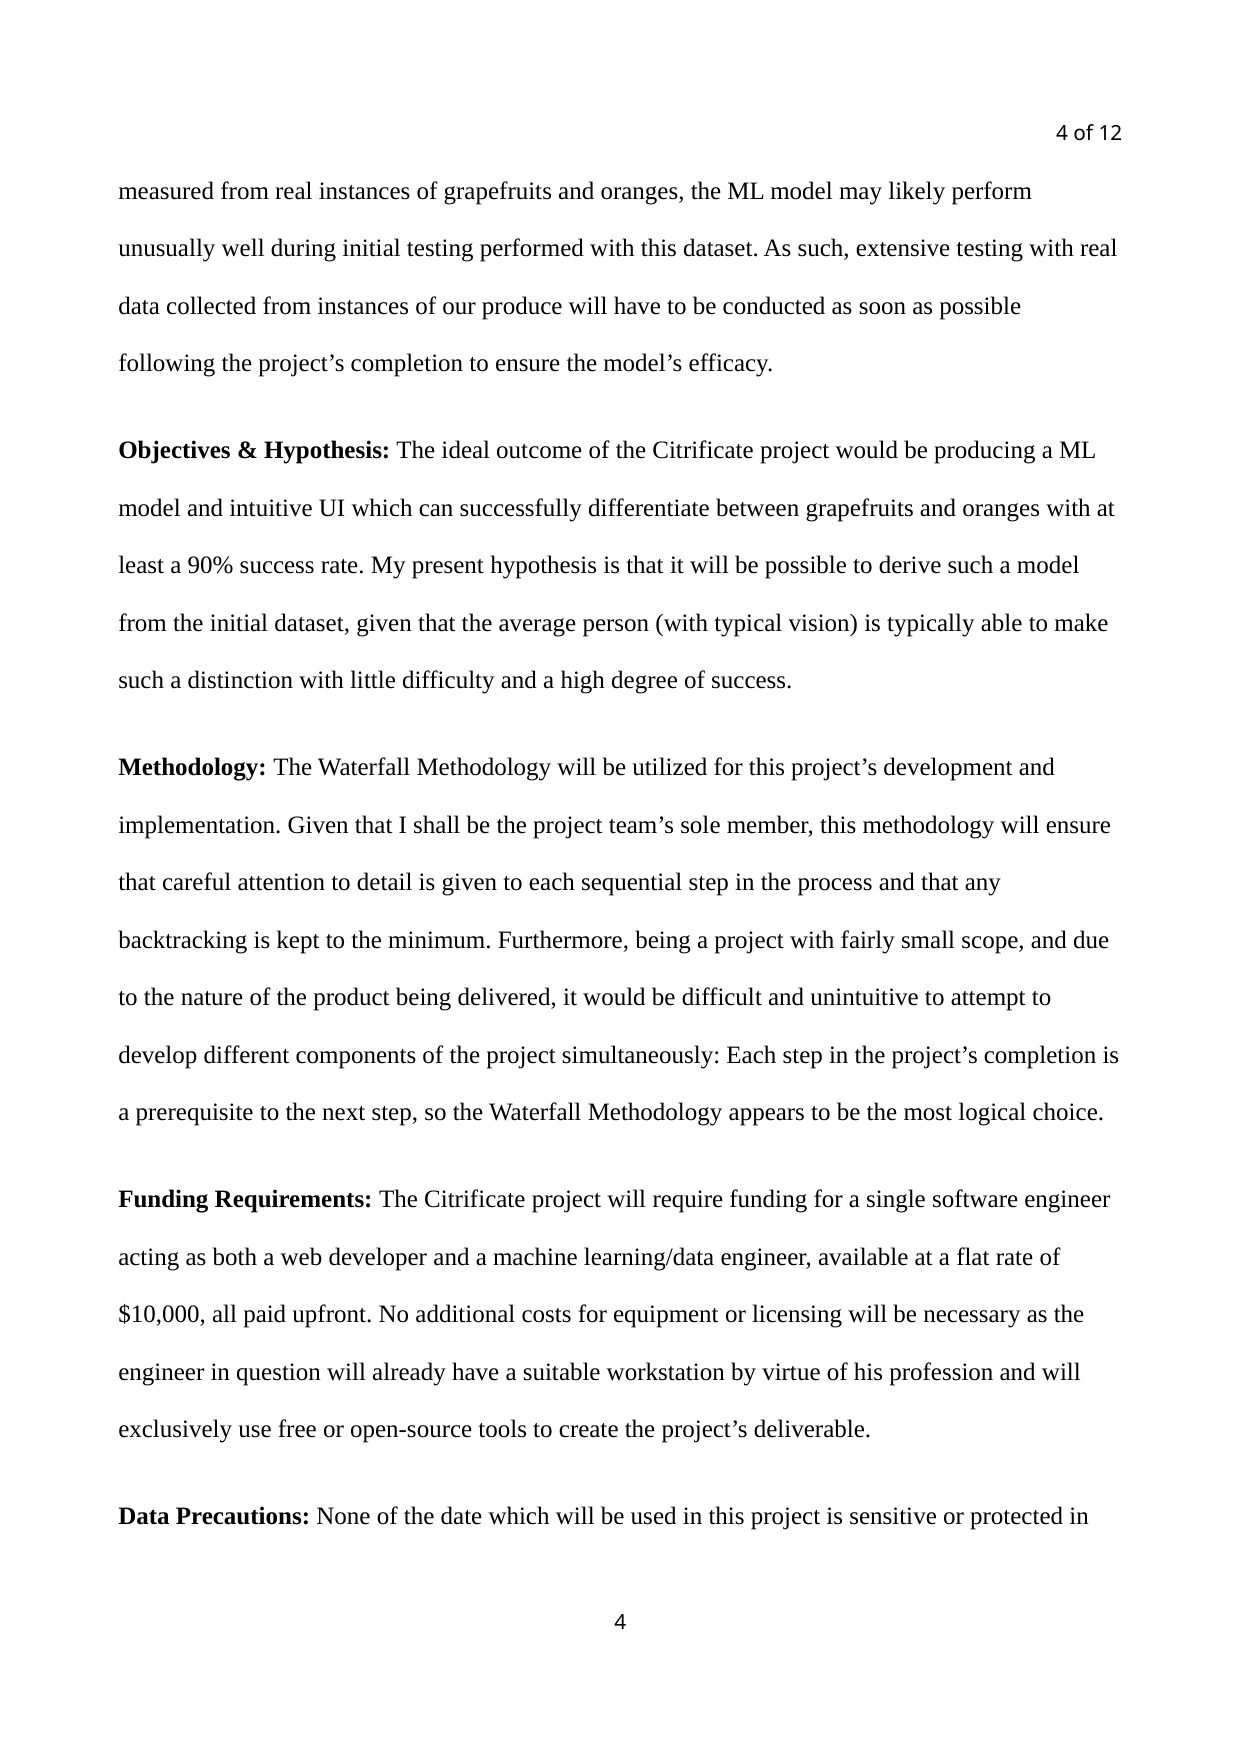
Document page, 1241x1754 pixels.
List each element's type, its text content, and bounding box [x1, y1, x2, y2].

text Data Precautions: None of the date which will be used in this project is sensitive or protected in [118, 1501, 1122, 1530]
text Methodology: The Waterfall Methodology will be utilized for this project’s development and implementation. Given that I shall be the project team’s sole member, this methodology will ensure that careful attention to detail is given to each sequential step in the process and that any backtracking is kept to the minimum. Furthermore, being a project with fairly small scope, and due to the nature of the product being delivered, it would be difficult and unintuitive to attempt to develop different components of the project simultaneously: Each step in the project’s completion is a prerequisite to the next step, so the Waterfall Methodology appears to be the most logical choice. [118, 752, 1122, 1126]
text Funding Requirements: The Citrificate project will require funding for a single software engineer acting as both a web developer and a machine learning/data engineer, available at a flat rate of $10,000, all paid upfront. No additional costs for equipment or licensing will be necessary as the engineer in question will already have a suitable workstation by virtue of his profession and will exclusively use free or open-source tools to create the project’s deliverable. [118, 1184, 1122, 1443]
text measured from real instances of grapefruits and oranges, the ML model may likely perform unusually well during initial testing performed with this dataset. As such, extensive testing with real data collected from instances of our produce will have to be conducted as soon as possible following the project’s completion to ensure the model’s efficacy. [118, 176, 1122, 377]
text Objectives & Hypothesis: The ideal outcome of the Citrificate project would be producing a ML model and intuitive UI which can successfully differentiate between grapefruits and oranges with at least a 90% success rate. My present hypothesis is that it will be possible to derive such a model from the initial dataset, given that the average person (with typical vision) is typically able to make such a distinction with little difficulty and a high degree of success. [118, 436, 1122, 694]
